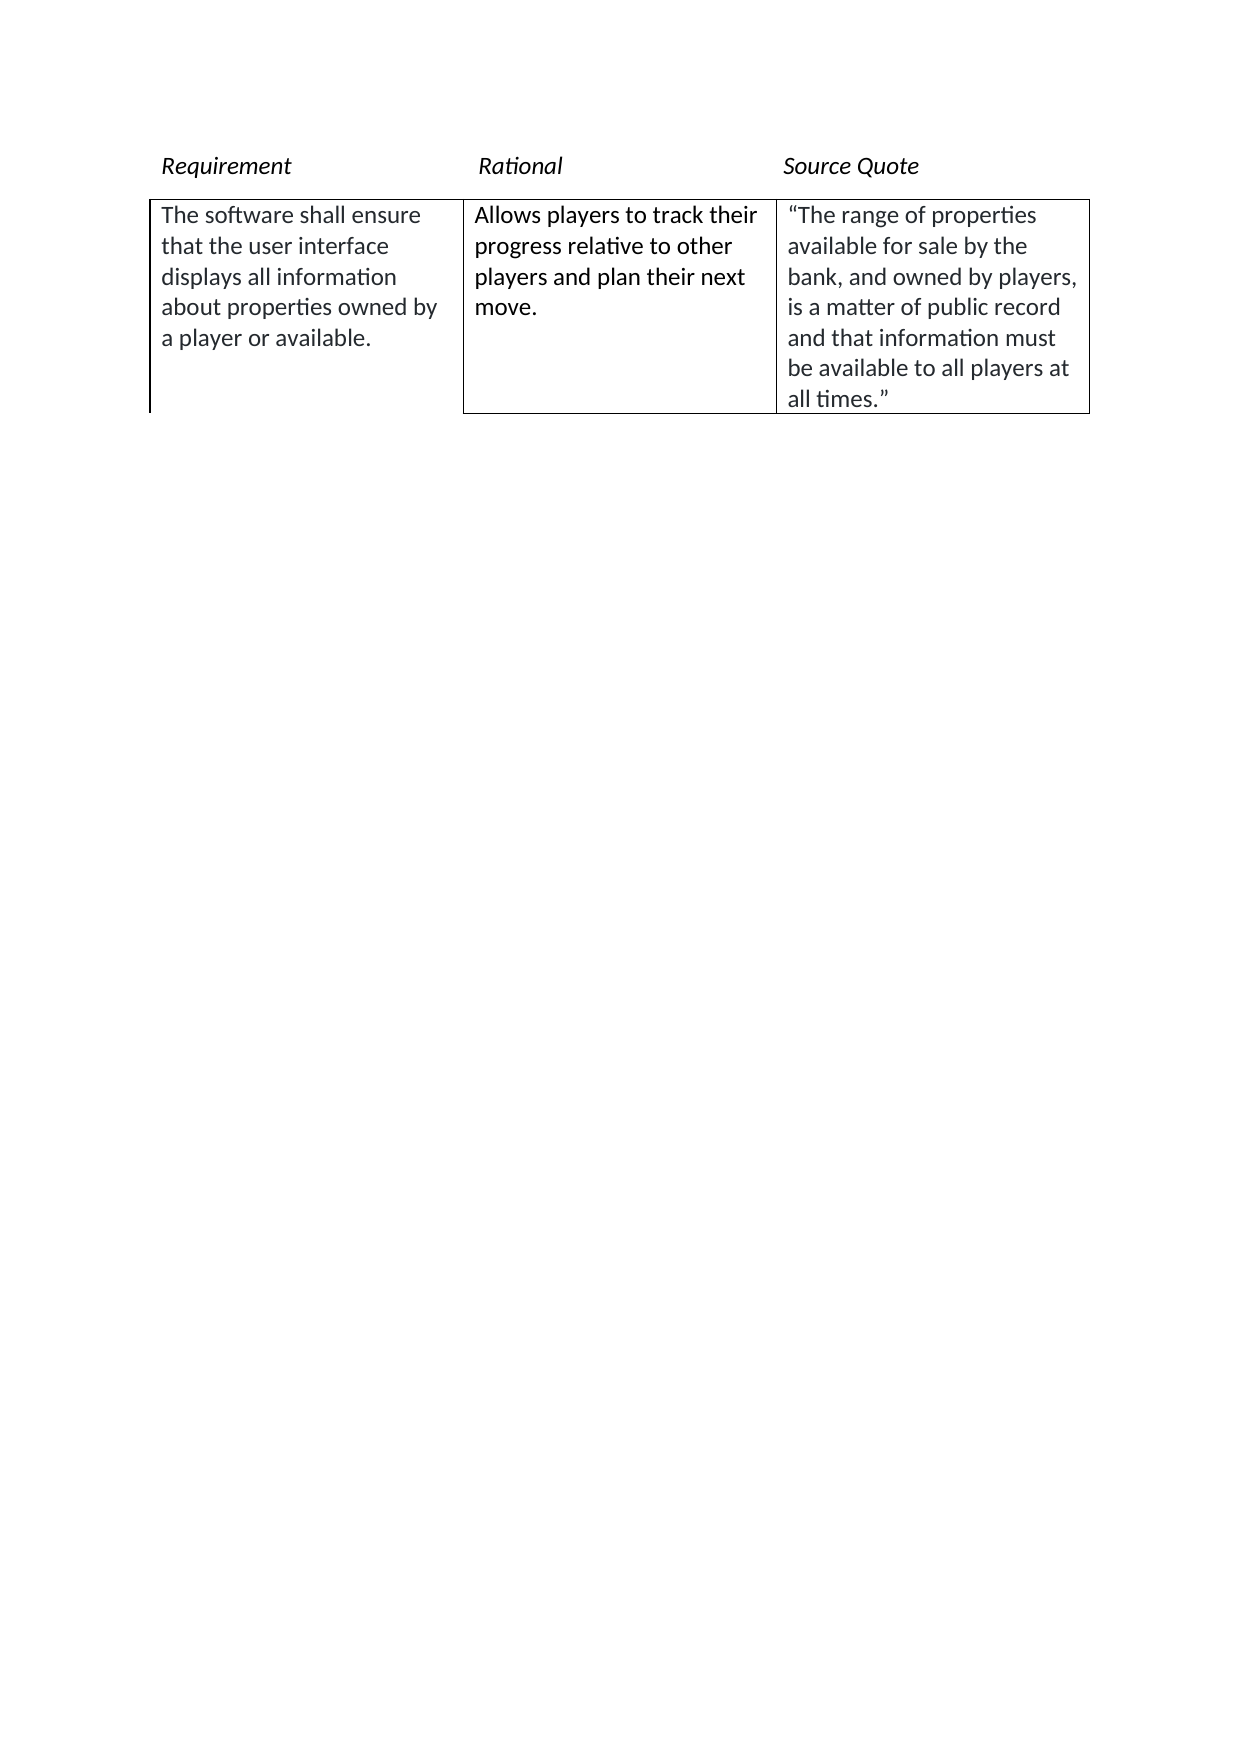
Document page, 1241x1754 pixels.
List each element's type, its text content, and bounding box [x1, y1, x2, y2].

table_header “The range of properties available for sale by the bank, and owned by players, is a matter of public record and that information must be available to all players at all times.” [777, 200, 1089, 413]
table_header The software shall ensure that the user interface displays all information about properties owned by a player or available. [151, 200, 463, 413]
table_header Allows players to track their progress relative to other players and plan their next move. [464, 200, 776, 413]
text Requirement Rational Source Quote [150, 150, 1090, 181]
